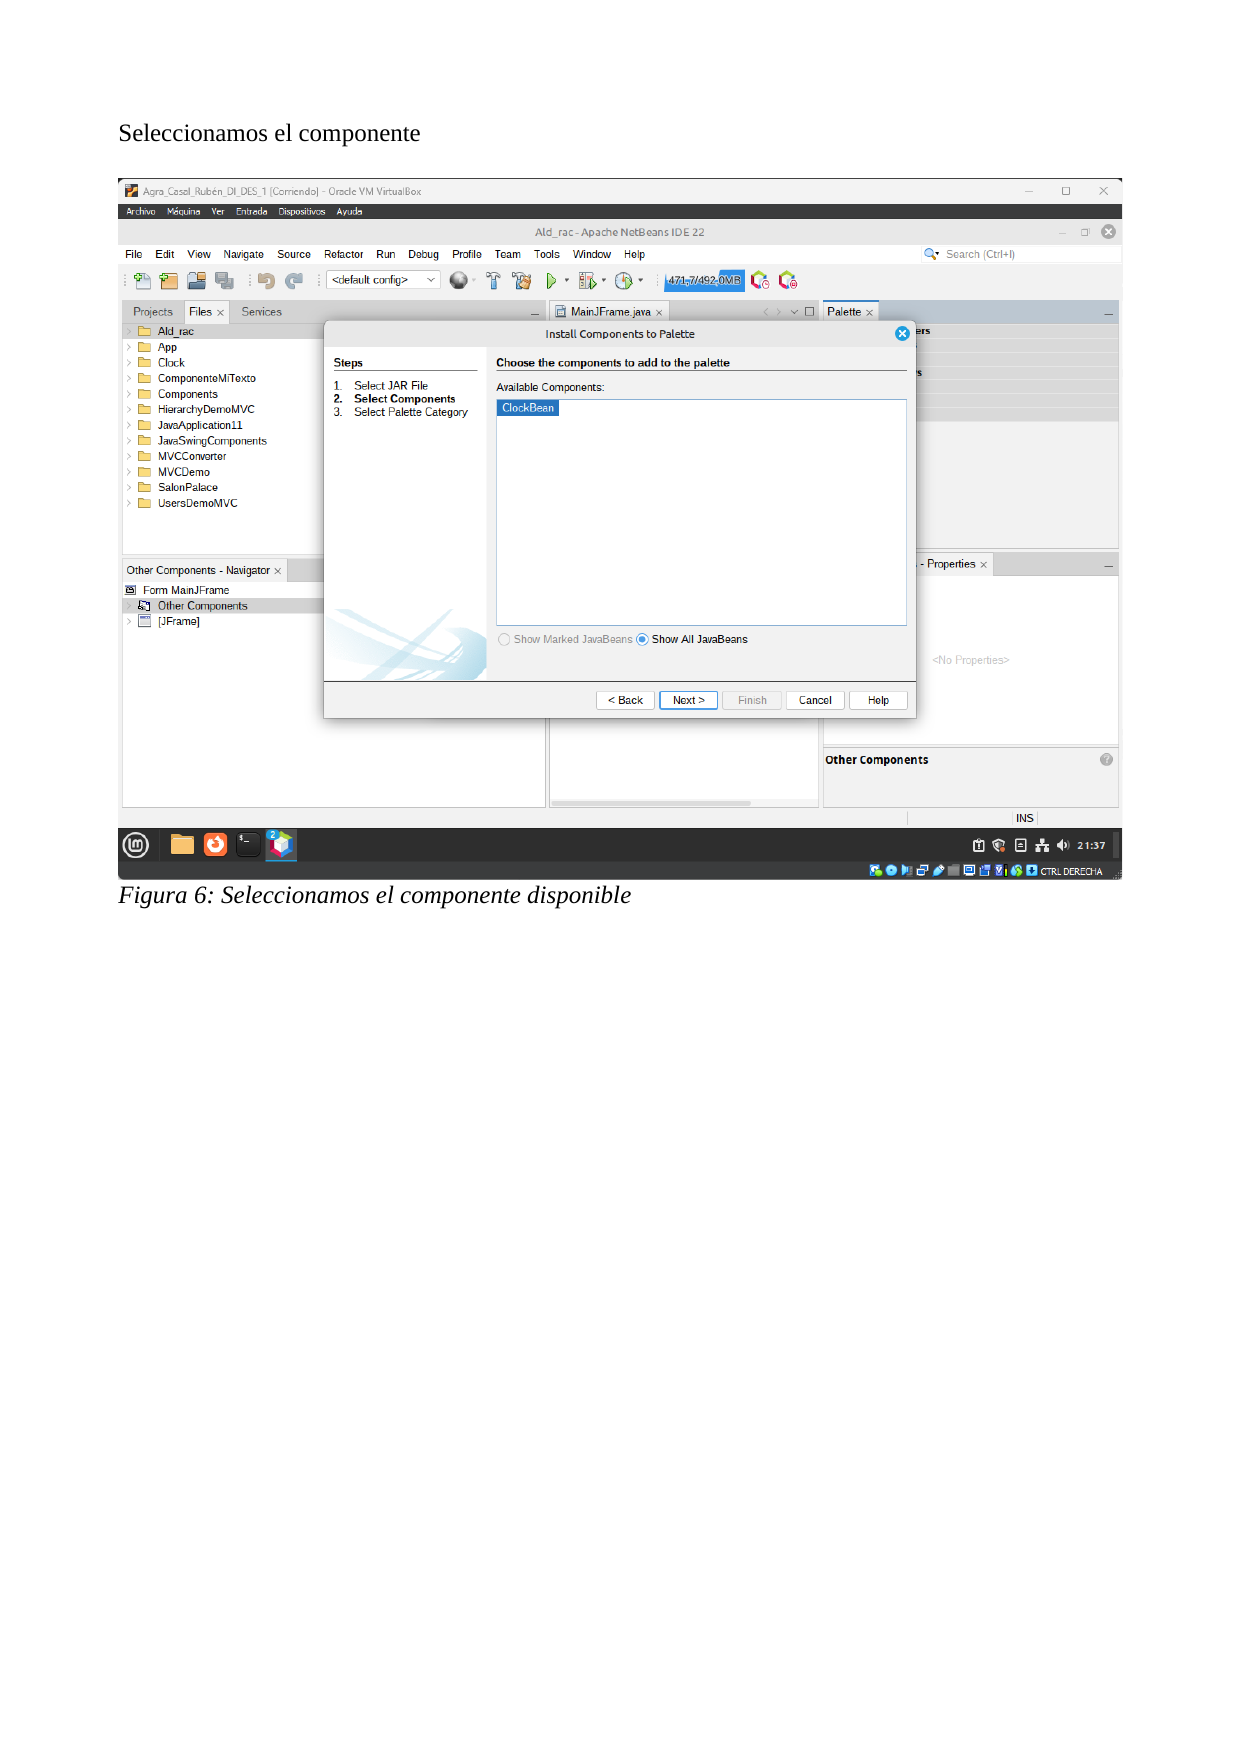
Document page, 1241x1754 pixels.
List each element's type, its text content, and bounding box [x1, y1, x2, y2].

picture [118, 178, 1123, 880]
text Seleccionamos el componente [118, 118, 1122, 147]
text Figura 6: Seleccionamos el componente disponible [118, 880, 1122, 909]
